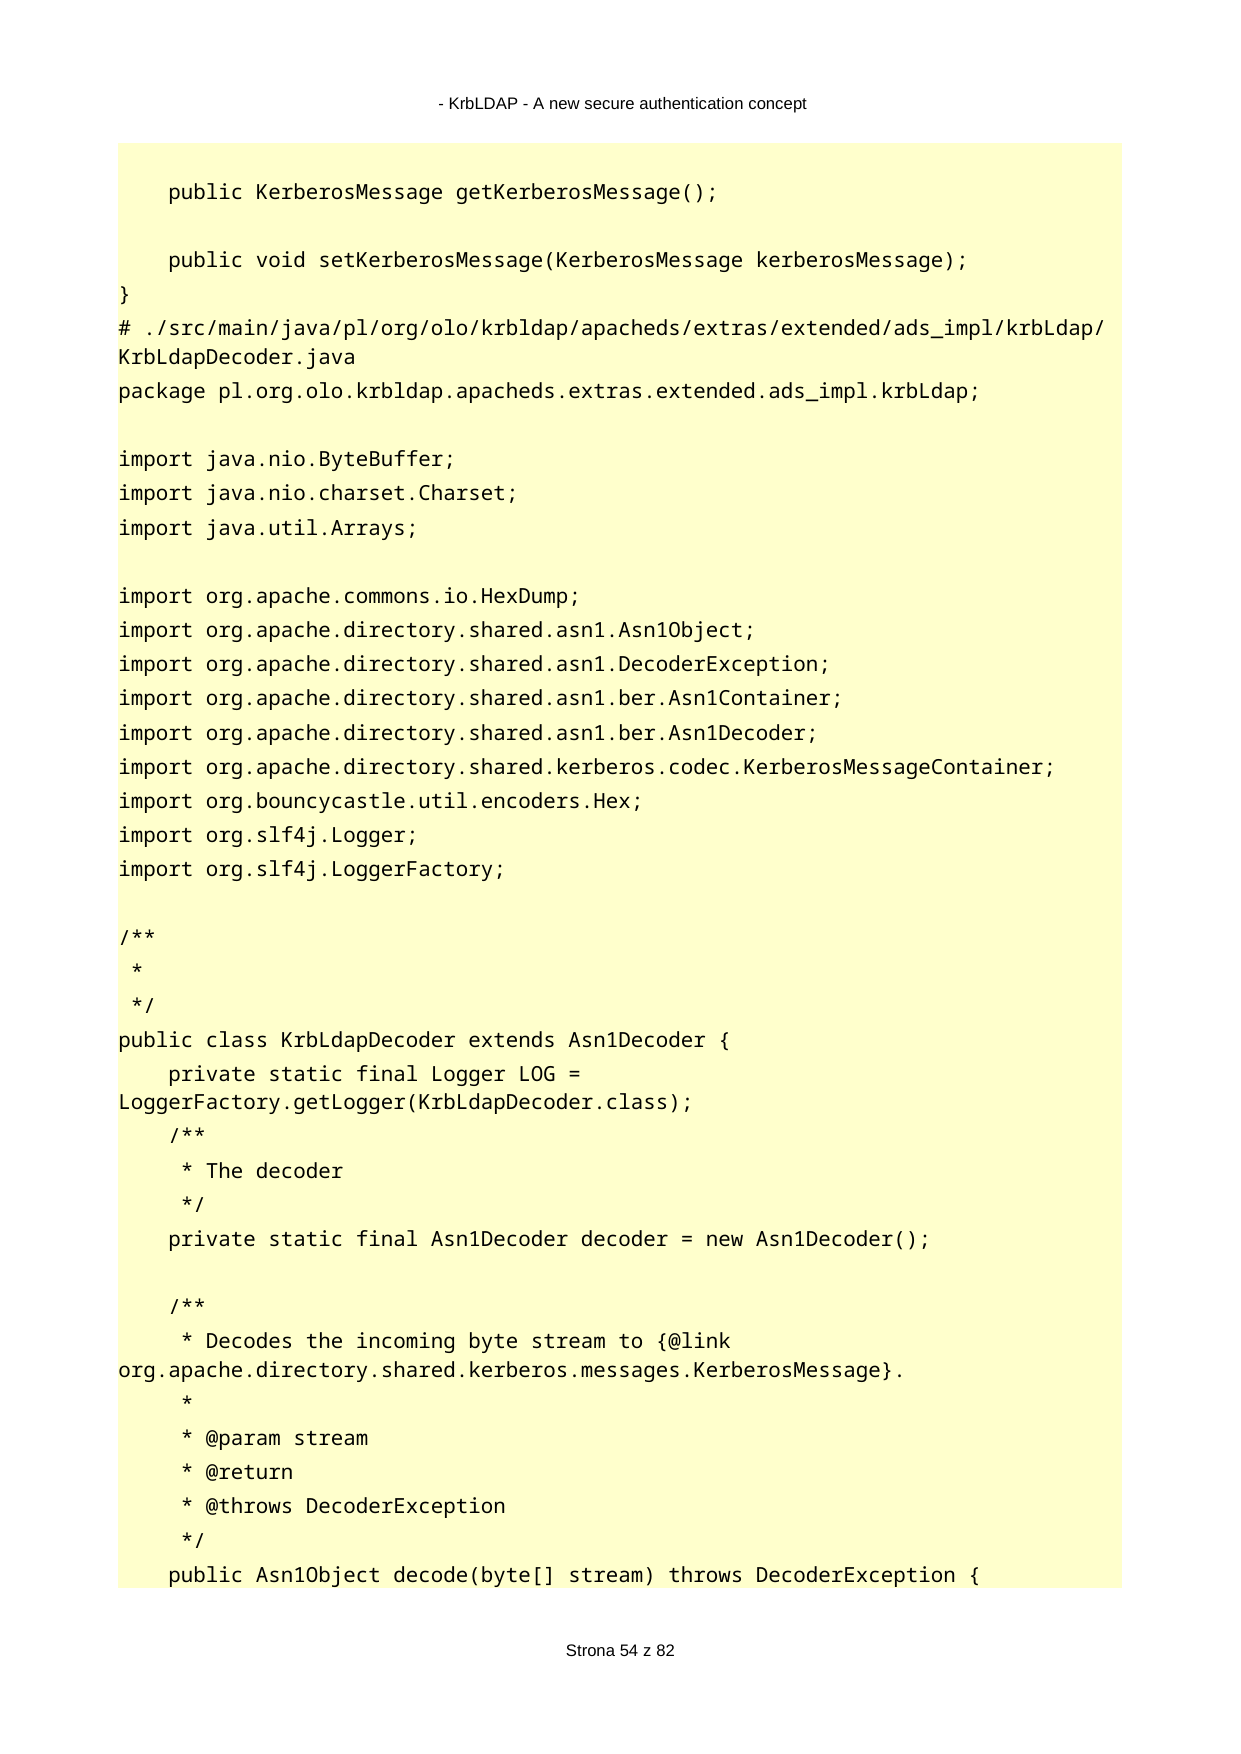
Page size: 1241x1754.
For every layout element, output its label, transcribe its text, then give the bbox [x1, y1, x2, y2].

text /** [118, 1122, 1122, 1150]
text * @return [118, 1457, 1122, 1486]
text private static final Asn1Decoder decoder = new Asn1Decoder(); [118, 1224, 1122, 1252]
text import org.apache.directory.shared.asn1.Asn1Object; [118, 615, 1122, 643]
text * @param stream [118, 1423, 1122, 1451]
text import org.slf4j.Logger; [118, 820, 1122, 848]
text } [118, 279, 1122, 308]
text import org.apache.commons.io.HexDump; [118, 581, 1122, 609]
text private static final Logger LOG = LoggerFactory.getLogger(KrbLdapDecoder.class); [118, 1059, 1122, 1116]
text public class KrbLdapDecoder extends Asn1Decoder { [118, 1025, 1122, 1053]
text public Asn1Object decode(byte[] stream) throws DecoderException { [118, 1560, 1122, 1588]
text import org.slf4j.LoggerFactory; [118, 854, 1122, 882]
text # ./src/main/java/pl/org/olo/krbldap/apacheds/extras/extended/ads_impl/krbLdap/KrbLdapDecoder.java [118, 313, 1122, 370]
text import org.apache.directory.shared.asn1.ber.Asn1Container; [118, 683, 1122, 712]
text * [118, 1389, 1122, 1417]
text import org.apache.directory.shared.kerberos.codec.KerberosMessageContainer; [118, 752, 1122, 780]
text /** [118, 923, 1122, 951]
text public KerberosMessage getKerberosMessage(); [118, 177, 1122, 205]
text */ [118, 1526, 1122, 1554]
text /** [118, 1292, 1122, 1321]
text package pl.org.olo.krbldap.apacheds.extras.extended.ads_impl.krbLdap; [118, 376, 1122, 404]
text import java.nio.ByteBuffer; [118, 444, 1122, 472]
text import org.bouncycastle.util.encoders.Hex; [118, 786, 1122, 814]
text import org.apache.directory.shared.asn1.ber.Asn1Decoder; [118, 718, 1122, 746]
text import java.nio.charset.Charset; [118, 478, 1122, 507]
text public void setKerberosMessage(KerberosMessage kerberosMessage); [118, 245, 1122, 273]
text */ [118, 991, 1122, 1019]
text import java.util.Arrays; [118, 513, 1122, 541]
text * The decoder [118, 1156, 1122, 1184]
text */ [118, 1190, 1122, 1218]
text * Decodes the incoming byte stream to {@link org.apache.directory.shared.kerberos.messages.KerberosMessage}. [118, 1327, 1122, 1383]
text import org.apache.directory.shared.asn1.DecoderException; [118, 649, 1122, 677]
text * @throws DecoderException [118, 1492, 1122, 1520]
text * [118, 957, 1122, 985]
